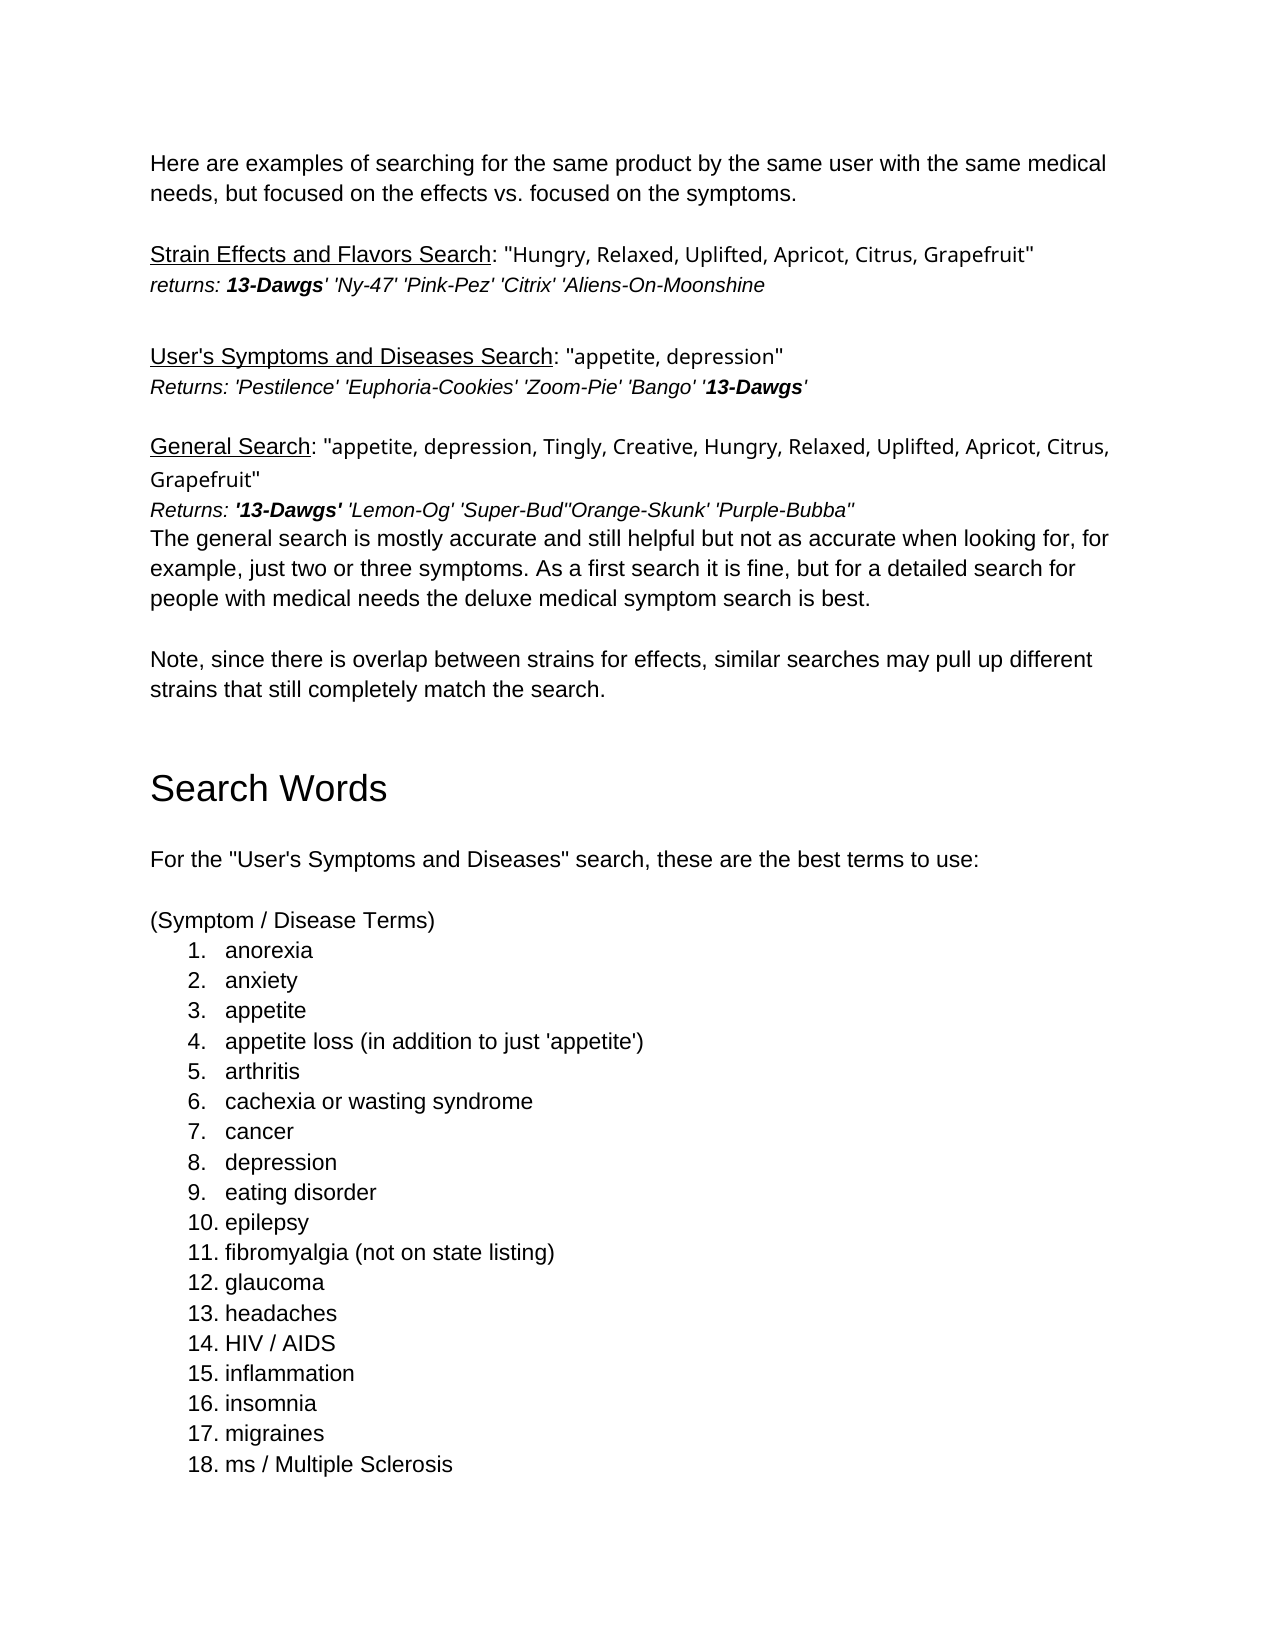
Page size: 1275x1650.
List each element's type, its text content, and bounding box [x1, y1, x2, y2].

list inflammation [187, 1360, 1125, 1386]
list arthritis [187, 1058, 1125, 1084]
text (Symptom / Disease Terms) [150, 907, 1125, 933]
text User's Symptoms and Diseases Search: "appetite, depression" [150, 342, 1125, 370]
list epilepsy [187, 1209, 1125, 1235]
list cachexia or wasting syndrome [187, 1088, 1125, 1114]
list glaucoma [187, 1269, 1125, 1296]
list depression [187, 1148, 1125, 1175]
text Search Words [150, 767, 1125, 810]
text The general search is mostly accurate and still helpful but not as accurate when looking for, for example, just two or three symptoms. As a first search it is fine, but for a detailed search for people with medical needs the deluxe medical symptom search is best. [150, 525, 1125, 612]
text Note, since there is overlap between strains for effects, similar searches may pull up different strains that still completely match the search. [150, 646, 1125, 702]
list insomnia [187, 1390, 1125, 1417]
list fibromyalgia (not on state listing) [187, 1239, 1125, 1266]
text Strain Effects and Flavors Search: "Hungry, Relaxed, Uplifted, Apricot, Citrus, Grapefruit" [150, 241, 1125, 269]
list migraines [187, 1420, 1125, 1447]
list HIV / AIDS [187, 1330, 1125, 1356]
list eating disorder [187, 1179, 1125, 1205]
list appetite loss (in addition to just 'appetite') [187, 1028, 1125, 1054]
list appetite [187, 997, 1125, 1024]
list headaches [187, 1299, 1125, 1326]
list ms / Multiple Sclerosis [187, 1451, 1125, 1477]
text Returns: '13-Dawgs' 'Lemon-Og' 'Super-Bud''Orange-Skunk' 'Purple-Bubba'' [150, 497, 1125, 521]
text General Search: "appetite, depression, Tingly, Creative, Hungry, Relaxed, Uplifted, Apricot, Citrus, Grapefruit" [150, 432, 1125, 493]
text Returns: 'Pestilence' 'Euphoria-Cookies' 'Zoom-Pie' 'Bango' '13-Dawgs' [150, 374, 1125, 398]
list cancer [187, 1118, 1125, 1145]
text For the "User's Symptoms and Diseases" search, these are the best terms to use: [150, 846, 1125, 873]
list anxiety [187, 967, 1125, 994]
list anorexia [187, 937, 1125, 963]
text returns: 13-Dawgs' 'Ny-47' 'Pink-Pez' 'Citrix' 'Aliens-On-Moonshine [150, 273, 1125, 297]
text Here are examples of searching for the same product by the same user with the same medical needs, but focused on the effects vs. focused on the symptoms. [150, 150, 1125, 207]
